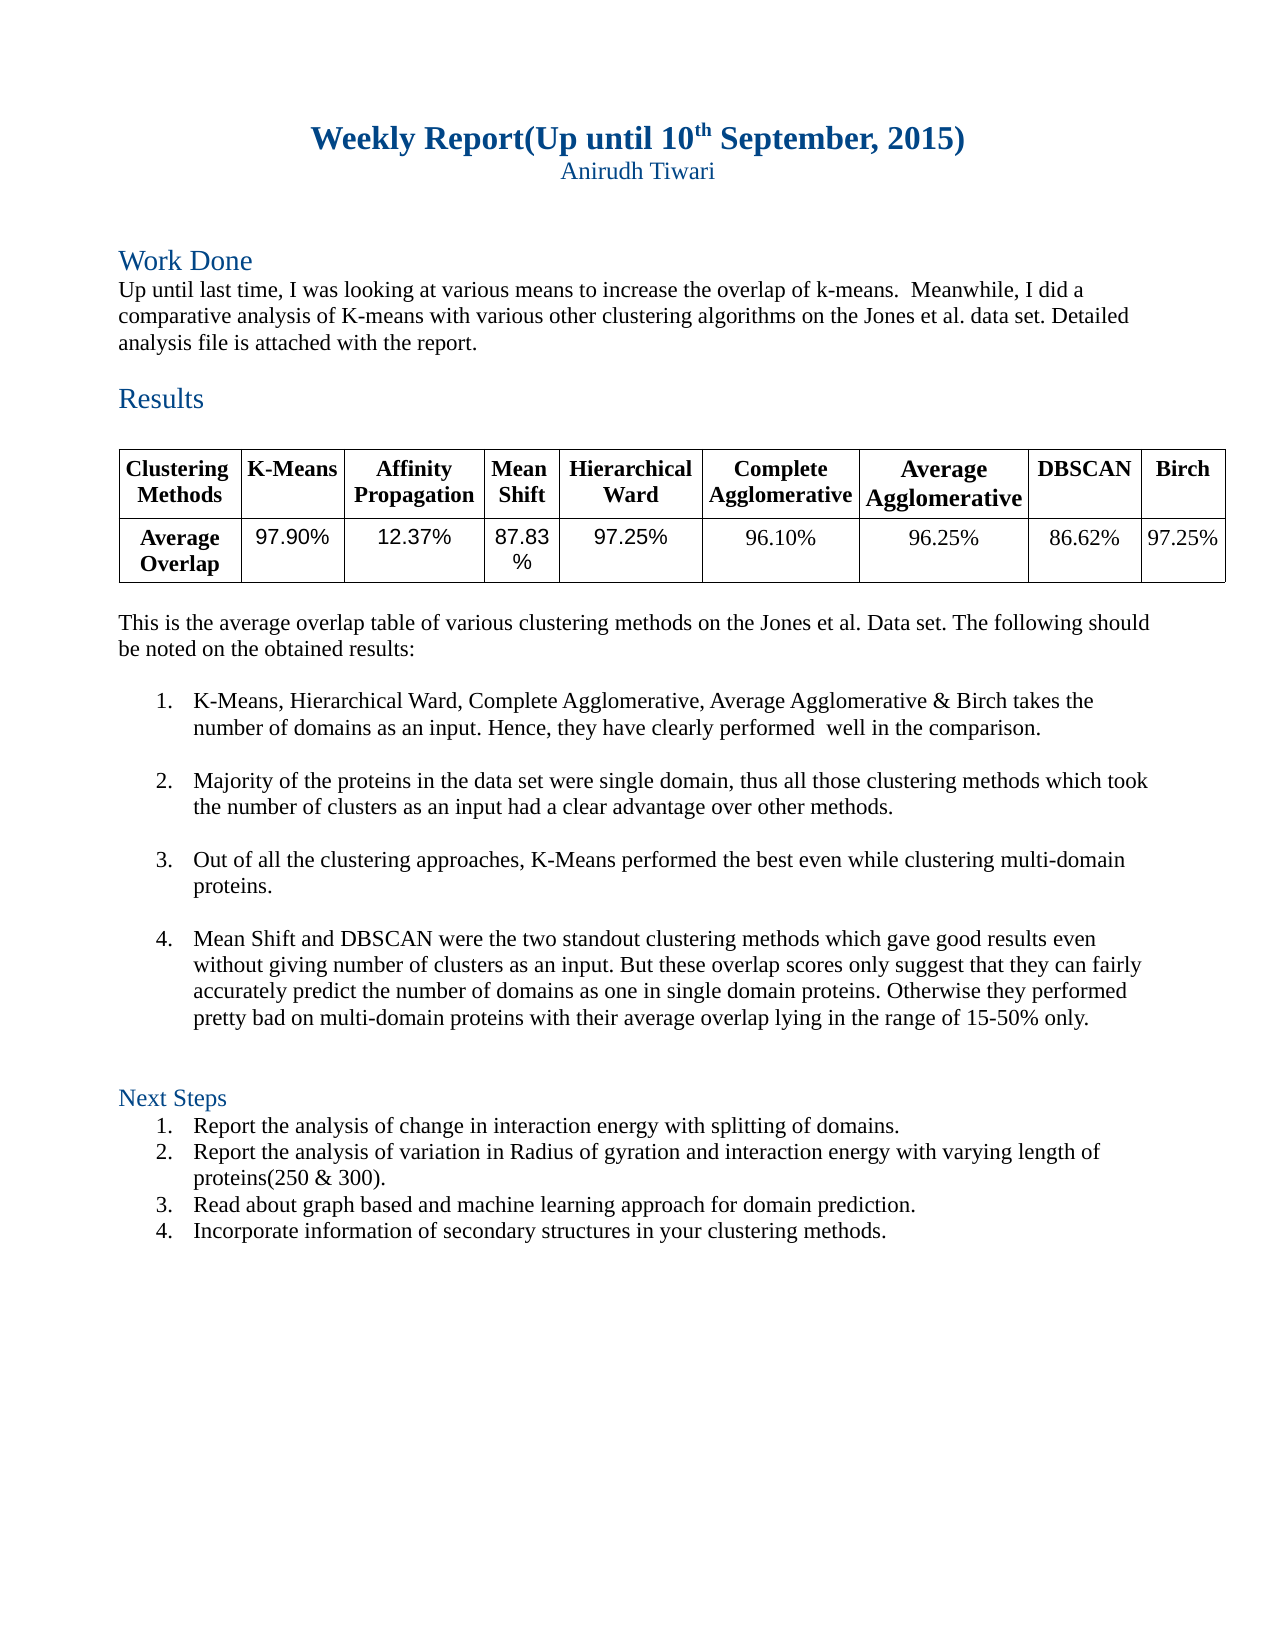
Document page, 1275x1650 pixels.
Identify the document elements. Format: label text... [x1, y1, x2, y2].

list Read about graph based and machine learning approach for domain prediction. [156, 1191, 1157, 1217]
list Out of all the clustering approaches, K-Means performed the best even while clustering multi-domain proteins. [156, 846, 1157, 898]
table_header Hierarchical Ward [560, 450, 702, 518]
table_header Average Agglomerative [860, 450, 1028, 518]
list K-Means, Hierarchical Ward, Complete Agglomerative, Average Agglomerative & Birch takes the number of domains as an input. Hence, they have clearly performed well in the comparison. [156, 688, 1157, 740]
table_cell 86.62% [1029, 519, 1141, 582]
text Anirudh Tiwari [118, 156, 1157, 185]
table_cell 97.90% [242, 519, 344, 582]
list Majority of the proteins in the data set were single domain, thus all those clustering methods which took the number of clusters as an input had a clear advantage over other methods. [156, 767, 1157, 819]
table_header Complete Agglomerative [703, 450, 859, 518]
table_cell 96.10% [703, 519, 859, 582]
text Results [118, 382, 1157, 415]
table_cell 87.83% [485, 519, 559, 582]
text Up until last time, I was looking at various means to increase the overlap of k-means. Meanwhile, I did a comparative analysis of K-means with various other clustering algorithms on the Jones et al. data set. Detailed analysis file is attached with the report. [118, 276, 1157, 355]
table_cell 97.25% [560, 519, 702, 582]
text Work Done [118, 243, 1157, 276]
table_cell 96.25% [860, 519, 1028, 582]
text Weekly Report(Up until 10th September, 2015) [118, 118, 1157, 156]
list Incorporate information of secondary structures in your clustering methods. [156, 1217, 1157, 1243]
table_header K-Means [242, 450, 344, 518]
table_header DBSCAN [1029, 450, 1141, 518]
table_header Birch [1142, 450, 1225, 518]
table_cell 12.37% [345, 519, 484, 582]
table_cell Average Overlap [120, 519, 241, 582]
table_header Clustering Methods [120, 450, 241, 518]
table_cell 97.25% [1142, 519, 1225, 582]
table_header Mean Shift [485, 450, 559, 518]
table_header Affinity Propagation [345, 450, 484, 518]
list Report the analysis of change in interaction energy with splitting of domains. [156, 1112, 1157, 1138]
list Report the analysis of variation in Radius of gyration and interaction energy with varying length of proteins(250 & 300). [156, 1138, 1157, 1191]
text Next Steps [118, 1083, 1157, 1112]
list Mean Shift and DBSCAN were the two standout clustering methods which gave good results even without giving number of clusters as an input. But these overlap scores only suggest that they can fairly accurately predict the number of domains as one in single domain proteins. Otherwise they performed pretty bad on multi-domain proteins with their average overlap lying in the range of 15-50% only. [156, 925, 1157, 1030]
text This is the average overlap table of various clustering methods on the Jones et al. Data set. The following should be noted on the obtained results: [118, 608, 1157, 661]
